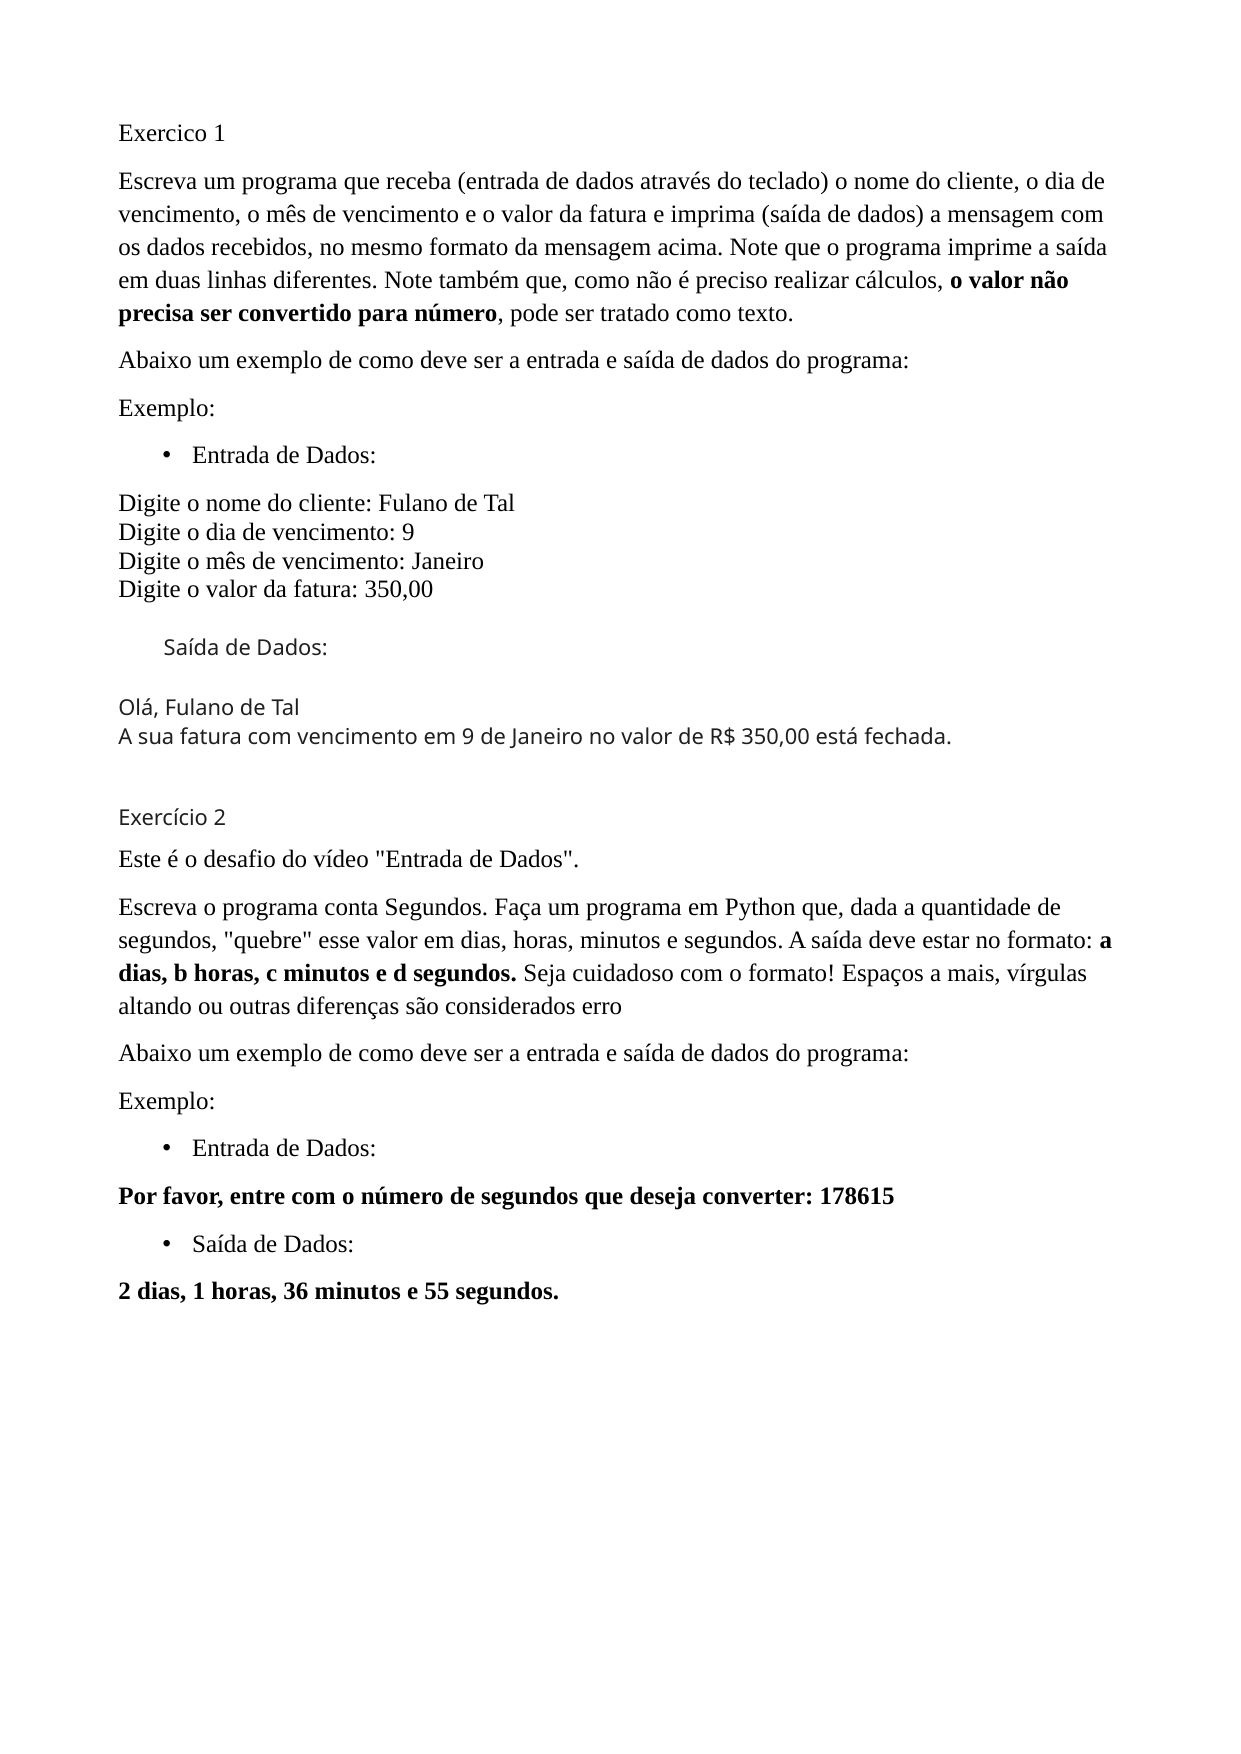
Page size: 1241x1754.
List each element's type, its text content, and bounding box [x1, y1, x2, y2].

text Digite o mês de vencimento: Janeiro [118, 546, 1122, 574]
text Olá, Fulano de Tal [118, 692, 1122, 721]
text Este é o desafio do vídeo "Entrada de Dados". [118, 844, 1122, 873]
text 2 dias, 1 horas, 36 minutos e 55 segundos. [118, 1276, 1122, 1305]
text Exercico 1 [118, 118, 1122, 147]
text Digite o dia de vencimento: 9 [118, 517, 1122, 546]
list Entrada de Dados: [162, 1133, 1122, 1162]
text Por favor, entre com o número de segundos que deseja converter: 178615 [118, 1181, 1122, 1210]
list Entrada de Dados: [162, 441, 1122, 469]
text Abaixo um exemplo de como deve ser a entrada e saída de dados do programa: [118, 345, 1122, 374]
text Exemplo: [118, 393, 1122, 422]
list Saída de Dados: [162, 1229, 1122, 1257]
text Exemplo: [118, 1086, 1122, 1115]
text Escreva o programa conta Segundos. Faça um programa em Python que, dada a quantidade de segundos, "quebre" esse valor em dias, horas, minutos e segundos. A saída deve estar no formato: a dias, b horas, c minutos e d segundos. Seja cuidadoso com o formato! Espaços a mais, vírgulas altando ou outras diferenças são considerados erro [118, 892, 1122, 1019]
subtitle Exercício 2 [118, 802, 1122, 832]
text Abaixo um exemplo de como deve ser a entrada e saída de dados do programa: [118, 1038, 1122, 1067]
text Digite o nome do cliente: Fulano de Tal [118, 488, 1122, 517]
text A sua fatura com vencimento em 9 de Janeiro no valor de R$ 350,00 está fechada. [118, 721, 1122, 751]
text Digite o valor da fatura: 350,00 [118, 574, 1122, 603]
text Saída de Dados: [118, 632, 1122, 662]
text Escreva um programa que receba (entrada de dados através do teclado) o nome do cliente, o dia de vencimento, o mês de vencimento e o valor da fatura e imprima (saída de dados) a mensagem com os dados recebidos, no mesmo formato da mensagem acima. Note que o programa imprime a saída em duas linhas diferentes. Note também que, como não é preciso realizar cálculos, o valor não precisa ser convertido para número, pode ser tratado como texto. [118, 166, 1122, 327]
